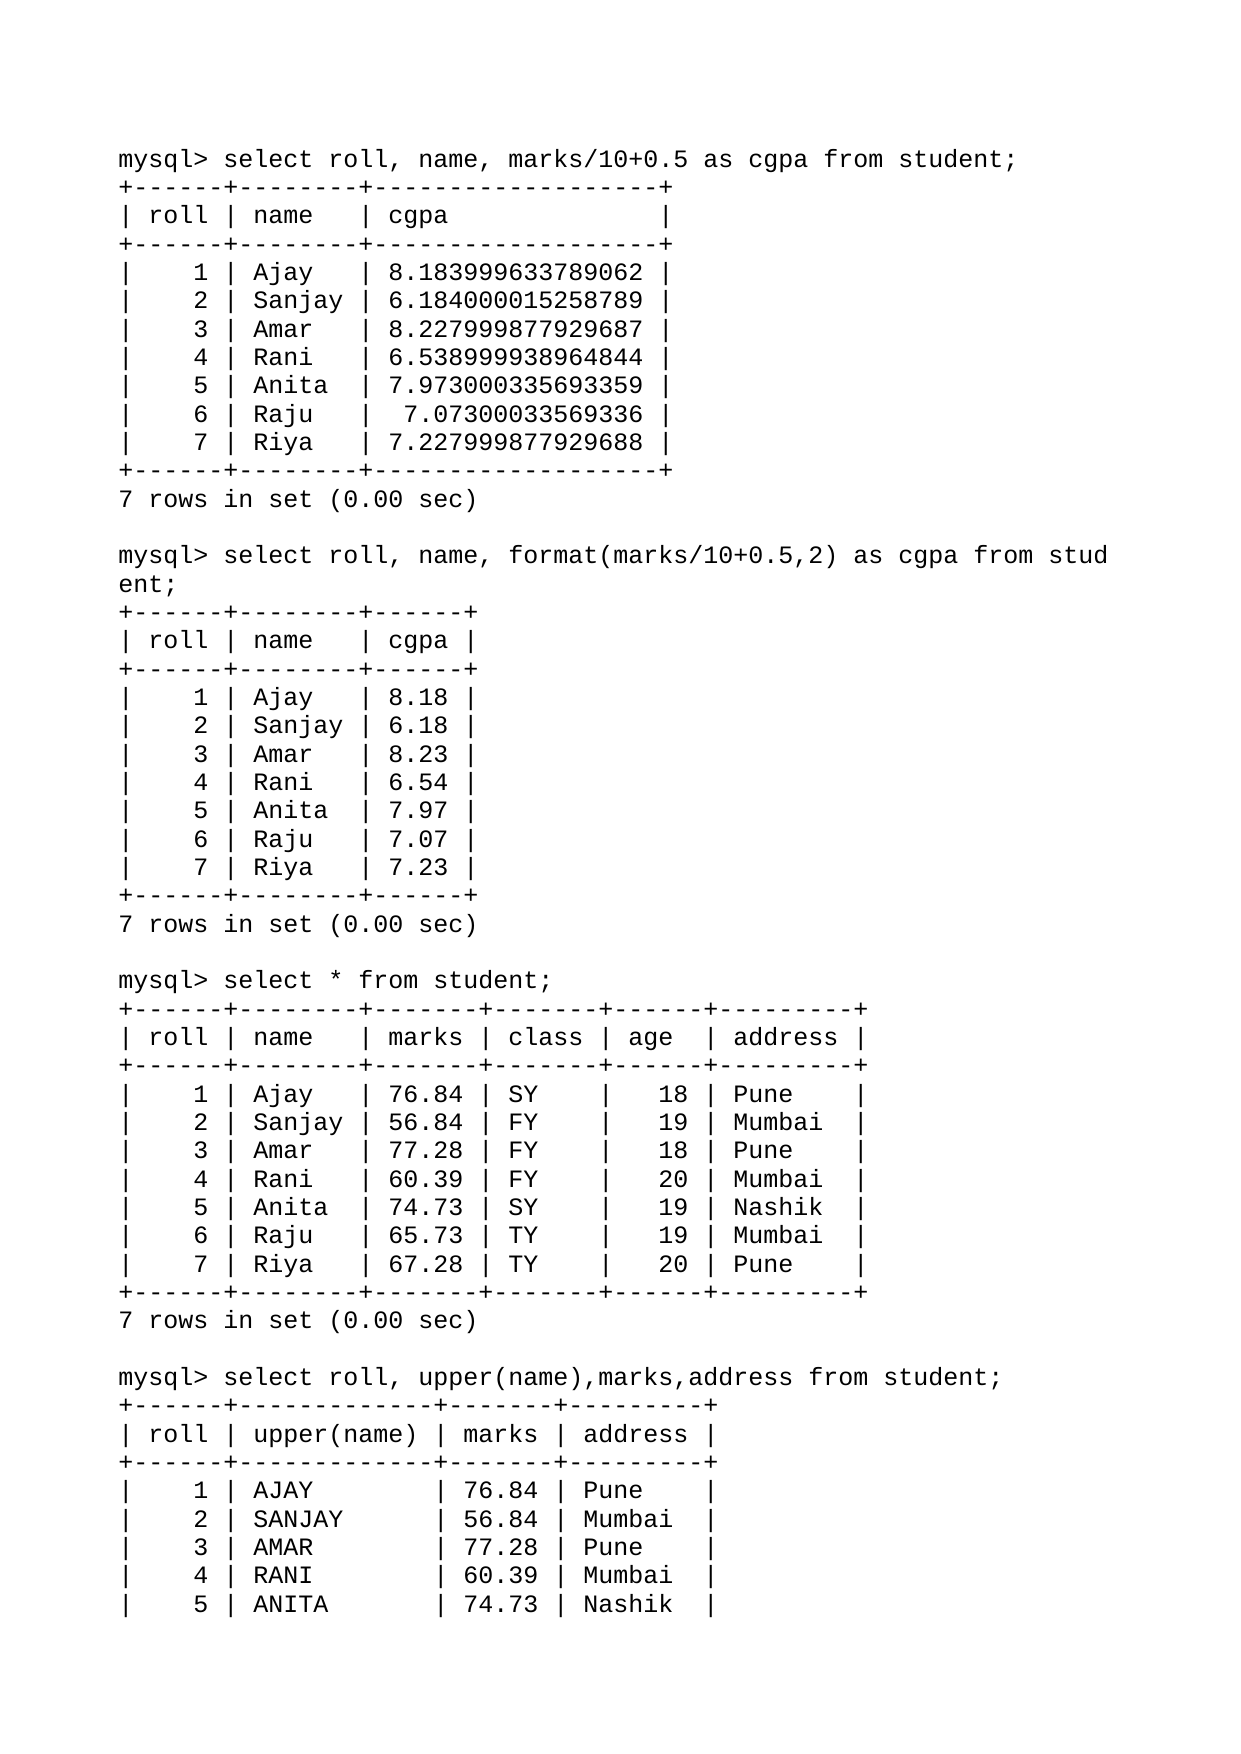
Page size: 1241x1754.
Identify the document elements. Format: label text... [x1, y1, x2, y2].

text | 1 | Ajay | 8.18 | [118, 685, 1122, 713]
text +------+--------+-------+-------+------+---------+ [118, 1280, 1122, 1308]
text | 1 | Ajay | 76.84 | SY | 18 | Pune | [118, 1081, 1122, 1110]
text | 2 | Sanjay | 6.18 | [118, 713, 1122, 741]
text | 3 | Amar | 77.28 | FY | 18 | Pune | [118, 1138, 1122, 1166]
text | 3 | Amar | 8.227999877929687 | [118, 316, 1122, 345]
text | 4 | Rani | 6.54 | [118, 770, 1122, 798]
text mysql> select roll, upper(name),marks,address from student; [118, 1365, 1122, 1393]
text | 4 | Rani | 60.39 | FY | 20 | Mumbai | [118, 1166, 1122, 1195]
text | 1 | Ajay | 8.183999633789062 | [118, 260, 1122, 288]
text | roll | name | cgpa | [118, 203, 1122, 231]
text | 5 | Anita | 7.973000335693359 | [118, 373, 1122, 401]
text | roll | upper(name) | marks | address | [118, 1421, 1122, 1450]
text +------+--------+------+ [118, 883, 1122, 911]
text +------+--------+-------------------+ [118, 458, 1122, 486]
text +------+--------+-------------------+ [118, 175, 1122, 203]
text +------+--------+-------+-------+------+---------+ [118, 1053, 1122, 1081]
text 7 rows in set (0.00 sec) [118, 1308, 1122, 1336]
text | 3 | Amar | 8.23 | [118, 741, 1122, 770]
text | 1 | AJAY | 76.84 | Pune | [118, 1478, 1122, 1506]
text | 6 | Raju | 7.07300033569336 | [118, 401, 1122, 430]
text +------+-------------+-------+---------+ [118, 1393, 1122, 1421]
text 7 rows in set (0.00 sec) [118, 911, 1122, 940]
text | 6 | Raju | 7.07 | [118, 826, 1122, 855]
text | 5 | Anita | 74.73 | SY | 19 | Nashik | [118, 1195, 1122, 1223]
text +------+--------+------+ [118, 656, 1122, 685]
text +------+-------------+-------+---------+ [118, 1450, 1122, 1478]
text | 3 | AMAR | 77.28 | Pune | [118, 1535, 1122, 1563]
text | 4 | Rani | 6.538999938964844 | [118, 345, 1122, 373]
text +------+--------+-------+-------+------+---------+ [118, 996, 1122, 1025]
text +------+--------+------+ [118, 600, 1122, 628]
text | 7 | Riya | 7.23 | [118, 855, 1122, 883]
text mysql> select roll, name, marks/10+0.5 as cgpa from student; [118, 146, 1122, 175]
text | 2 | Sanjay | 6.184000015258789 | [118, 288, 1122, 316]
text | 5 | Anita | 7.97 | [118, 798, 1122, 826]
text | 6 | Raju | 65.73 | TY | 19 | Mumbai | [118, 1223, 1122, 1251]
text | 2 | SANJAY | 56.84 | Mumbai | [118, 1506, 1122, 1535]
text | 4 | RANI | 60.39 | Mumbai | [118, 1563, 1122, 1591]
text +------+--------+-------------------+ [118, 231, 1122, 260]
text | 2 | Sanjay | 56.84 | FY | 19 | Mumbai | [118, 1110, 1122, 1138]
text | 7 | Riya | 67.28 | TY | 20 | Pune | [118, 1251, 1122, 1280]
text mysql> select roll, name, format(marks/10+0.5,2) as cgpa from stud [118, 543, 1122, 571]
text 7 rows in set (0.00 sec) [118, 486, 1122, 515]
text ent; [118, 571, 1122, 600]
text mysql> select * from student; [118, 968, 1122, 996]
text | 5 | ANITA | 74.73 | Nashik | [118, 1591, 1122, 1620]
text | roll | name | cgpa | [118, 628, 1122, 656]
text | 7 | Riya | 7.227999877929688 | [118, 430, 1122, 458]
text | roll | name | marks | class | age | address | [118, 1025, 1122, 1053]
